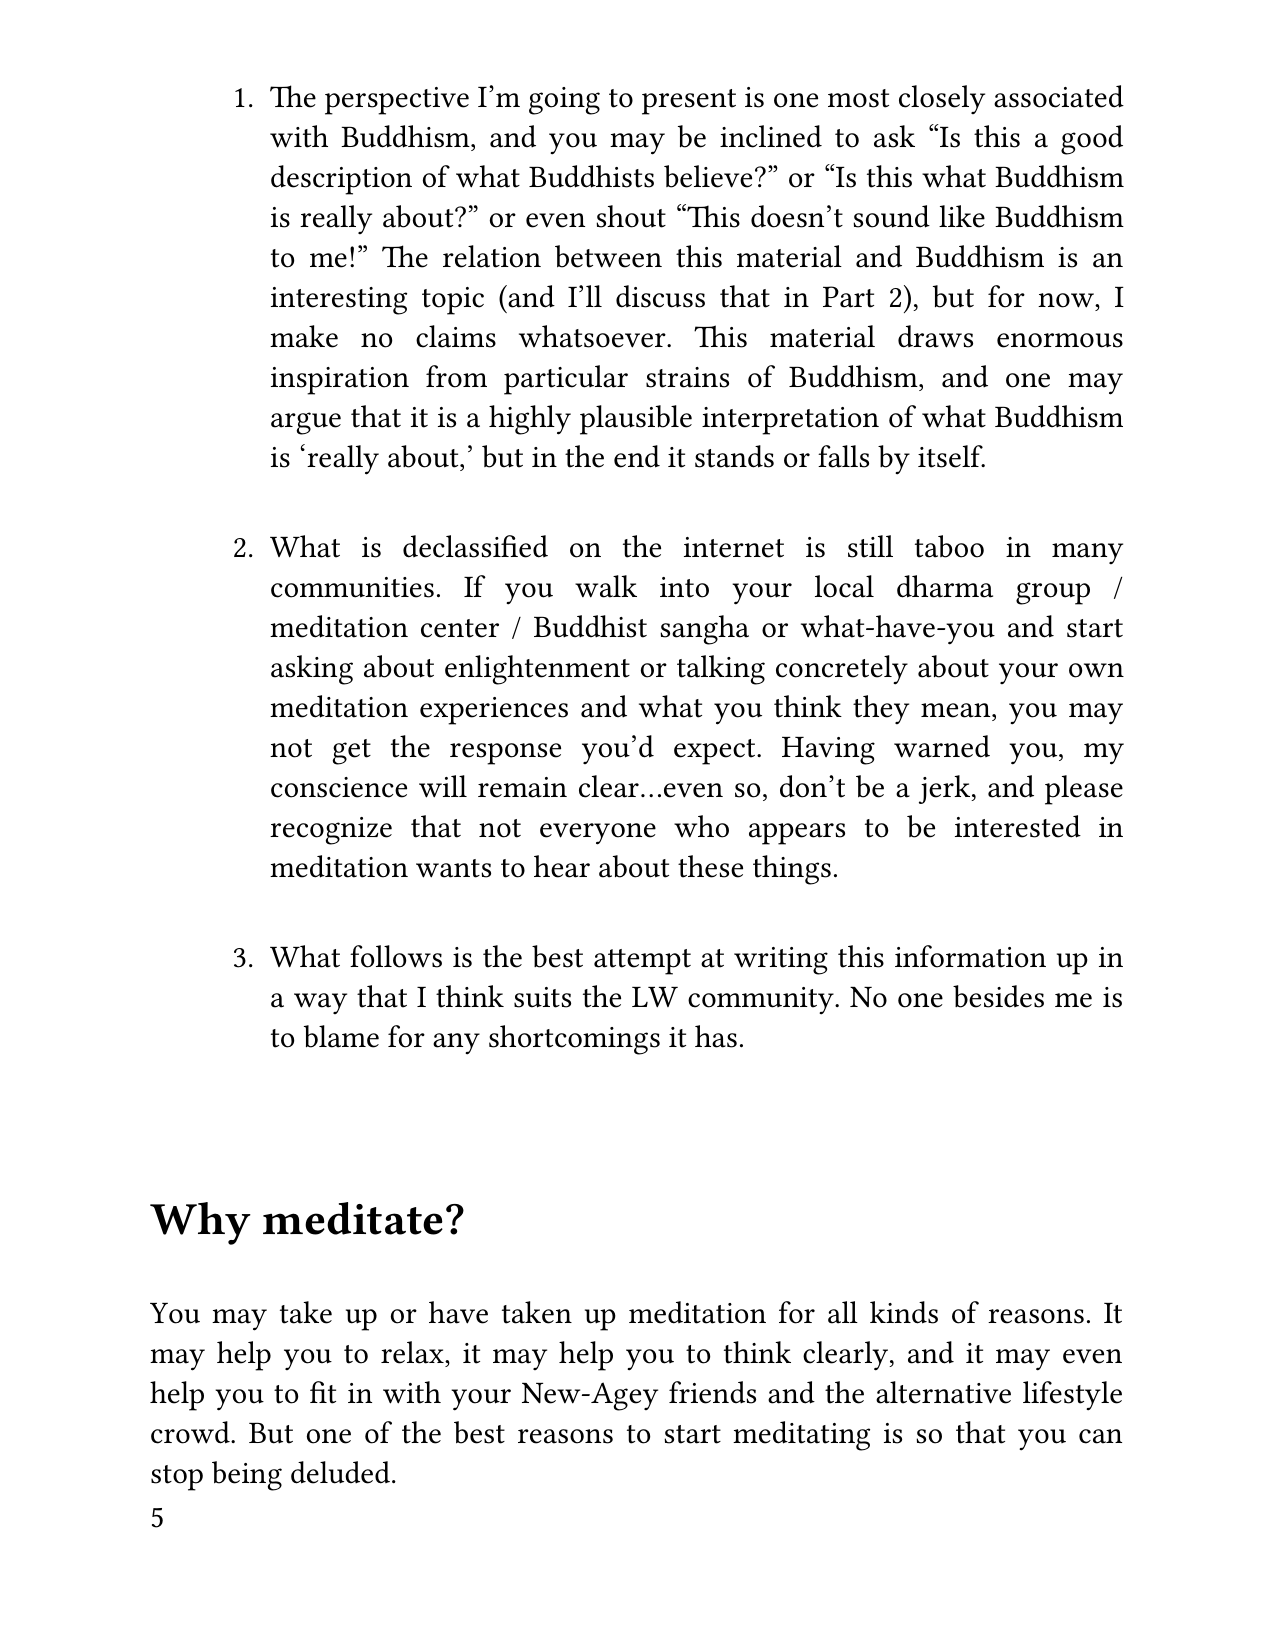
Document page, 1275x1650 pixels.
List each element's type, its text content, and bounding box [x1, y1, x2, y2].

list What follows is the best attempt at writing this information up in a way that I think suits the LW community. No one besides me is to blame for any shortcomings it has. [232, 935, 1125, 1055]
list The perspective I’m going to present is one most closely associated with Buddhism, and you may be inclined to ask “Is this a good description of what Buddhists believe?” or “Is this what Buddhism is really about?” or even shout “This doesn’t sound like Buddhism to me!” The relation between this material and Buddhism is an interesting topic (and I’ll discuss that in Part 2), but for now, I make no claims whatsoever. This material draws enormous inspiration from particular strains of Buddhism, and one may argue that it is a highly plausible interpretation of what Buddhism is ‘really about,’ but in the end it stands or falls by itself. [232, 75, 1125, 475]
text You may take up or have taken up meditation for all kinds of reasons. It may help you to relax, it may help you to think clearly, and it may even help you to fit in with your New-Agey friends and the alternative lifestyle crowd. But one of the best reasons to start meditating is so that you can stop being deluded. [150, 1291, 1125, 1491]
subtitle Why meditate? [150, 1191, 1125, 1246]
list What is declassified on the internet is still taboo in many communities. If you walk into your local dharma group / meditation center / Buddhist sangha or what-have-you and start asking about enlightenment or talking concretely about your own meditation experiences and what you think they mean, you may not get the response you’d expect. Having warned you, my conscience will remain clear…even so, don’t be a jerk, and please recognize that not everyone who appears to be interested in meditation wants to hear about these things. [232, 525, 1125, 885]
